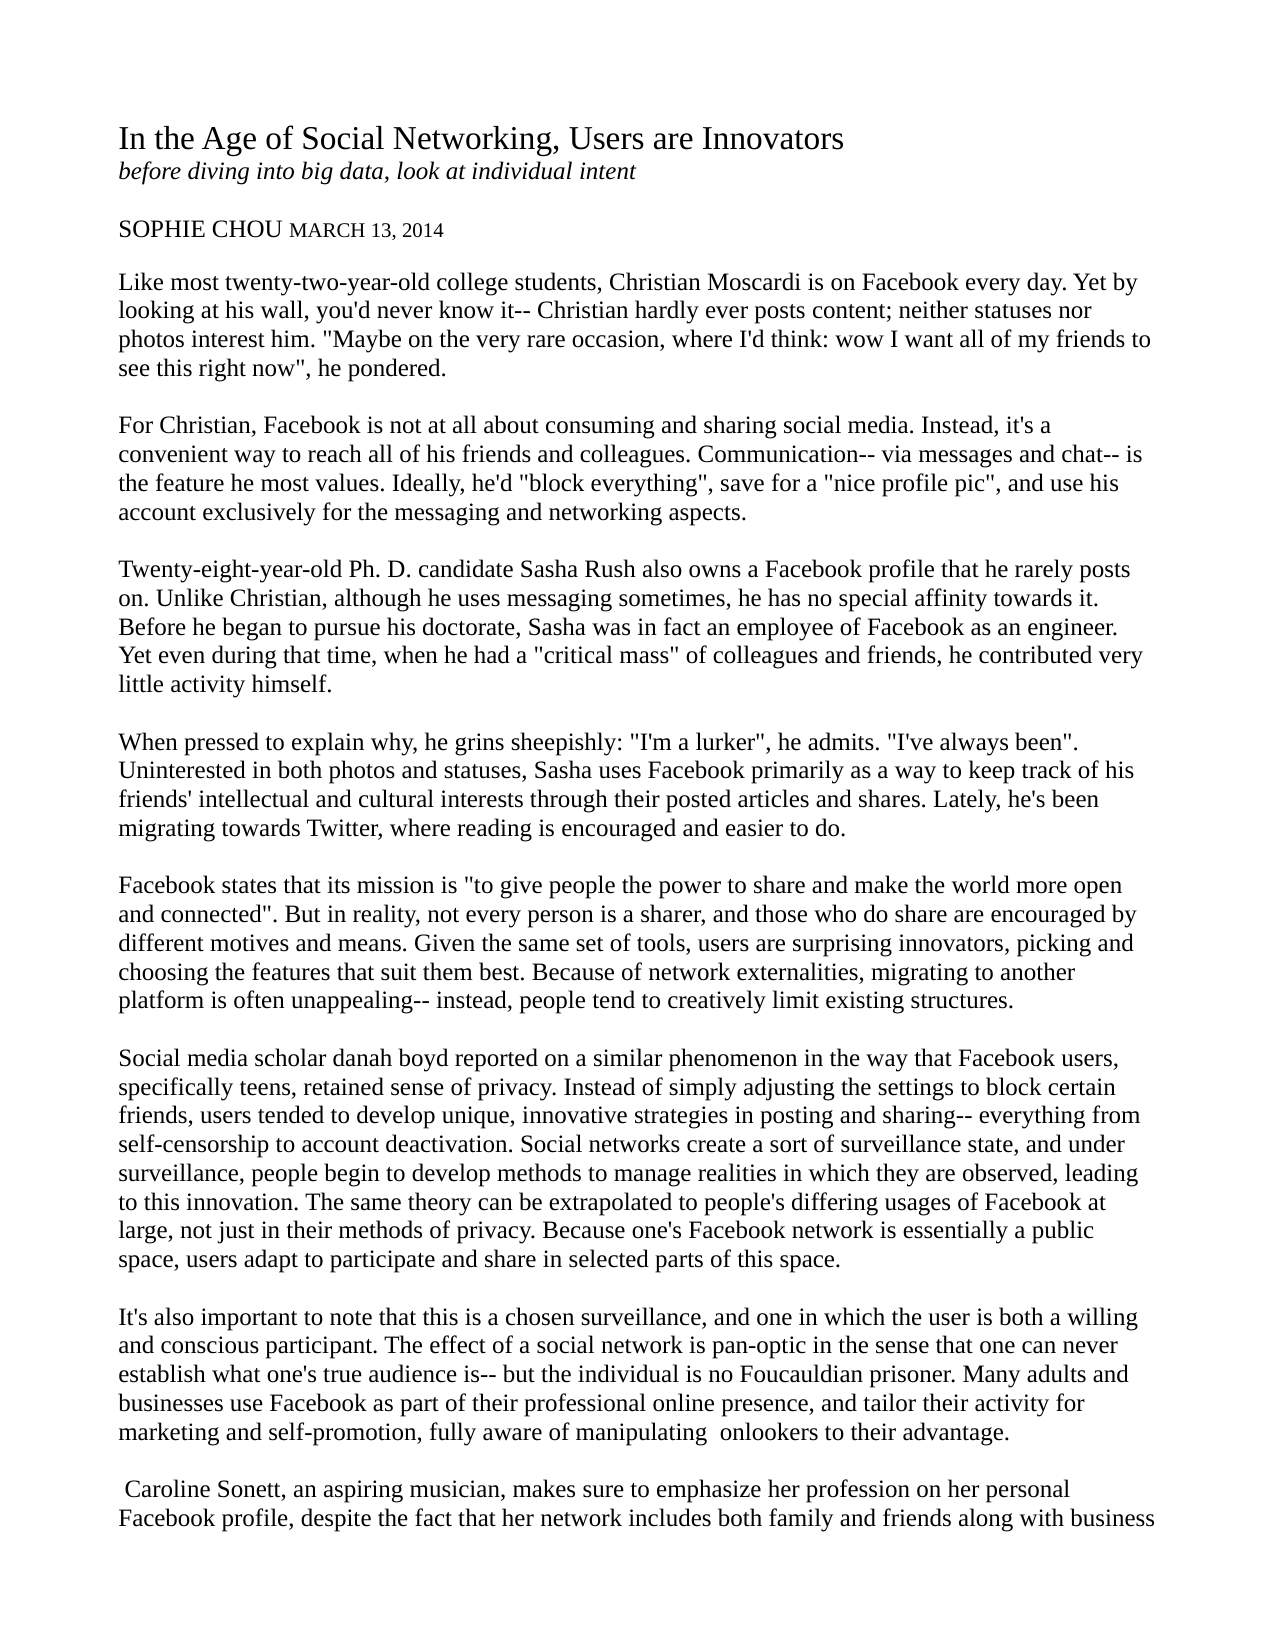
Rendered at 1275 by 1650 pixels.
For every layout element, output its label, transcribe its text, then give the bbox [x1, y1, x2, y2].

text It's also important to note that this is a chosen surveillance, and one in which the user is both a willing and conscious participant. The effect of a social network is pan-optic in the sense that one can never establish what one's true audience is-- but the individual is no Foucauldian prisoner. Many adults and businesses use Facebook as part of their professional online presence, and tailor their activity for marketing and self-promotion, fully aware of manipulating onlookers to their advantage. [118, 1302, 1157, 1446]
text SOPHIE CHOU MARCH 13, 2014 [118, 214, 1157, 243]
text When pressed to explain why, he grins sheepishly: "I'm a lurker", he admits. "I've always been". Uninterested in both photos and statuses, Sasha uses Facebook primarily as a way to keep track of his friends' intellectual and cultural interests through their posted articles and shares. Lately, he's been migrating towards Twitter, where reading is encouraged and easier to do. [118, 727, 1157, 842]
text before diving into big data, look at individual intent [118, 156, 1157, 185]
text Caroline Sonett, an aspiring musician, makes sure to emphasize her profession on her personal Facebook profile, despite the fact that her network includes both family and friends along with business [118, 1474, 1157, 1532]
text Facebook states that its mission is "to give people the power to share and make the world more open and connected". But in reality, not every person is a sharer, and those who do share are encouraged by different motives and means. Given the same set of tools, users are surprising innovators, picking and choosing the features that suit them best. Because of network externalities, migrating to another platform is often unappealing-- instead, people tend to creatively limit existing structures. [118, 871, 1157, 1014]
text Social media scholar danah boyd reported on a similar phenomenon in the way that Facebook users, specifically teens, retained sense of privacy. Instead of simply adjusting the settings to block certain friends, users tended to develop unique, innovative strategies in posting and sharing-- everything from self-censorship to account deactivation. Social networks create a sort of surveillance state, and under surveillance, people begin to develop methods to manage realities in which they are observed, leading to this innovation. The same theory can be extrapolated to people's differing usages of Facebook at large, not just in their methods of privacy. Because one's Facebook network is essentially a public space, users adapt to participate and share in selected parts of this space. [118, 1043, 1157, 1273]
text Twenty-eight-year-old Ph. D. candidate Sasha Rush also owns a Facebook profile that he rarely posts on. Unlike Christian, although he uses messaging sometimes, he has no special affinity towards it. Before he began to pursue his doctorate, Sasha was in fact an employee of Facebook as an engineer. Yet even during that time, when he had a "critical mass" of colleagues and friends, he contributed very little activity himself. [118, 554, 1157, 698]
text For Christian, Facebook is not at all about consuming and sharing social media. Instead, it's a convenient way to reach all of his friends and colleagues. Communication-- via messages and chat-- is the feature he most values. Ideally, he'd "block everything", save for a "nice profile pic", and use his account exclusively for the messaging and networking aspects. [118, 411, 1157, 526]
text Like most twenty-two-year-old college students, Christian Moscardi is on Facebook every day. Yet by looking at his wall, you'd never know it-- Christian hardly ever posts content; neither statuses nor photos interest him. "Maybe on the very rare occasion, where I'd think: wow I want all of my friends to see this right now", he pondered. [118, 267, 1157, 382]
text In the Age of Social Networking, Users are Innovators [118, 118, 1157, 156]
